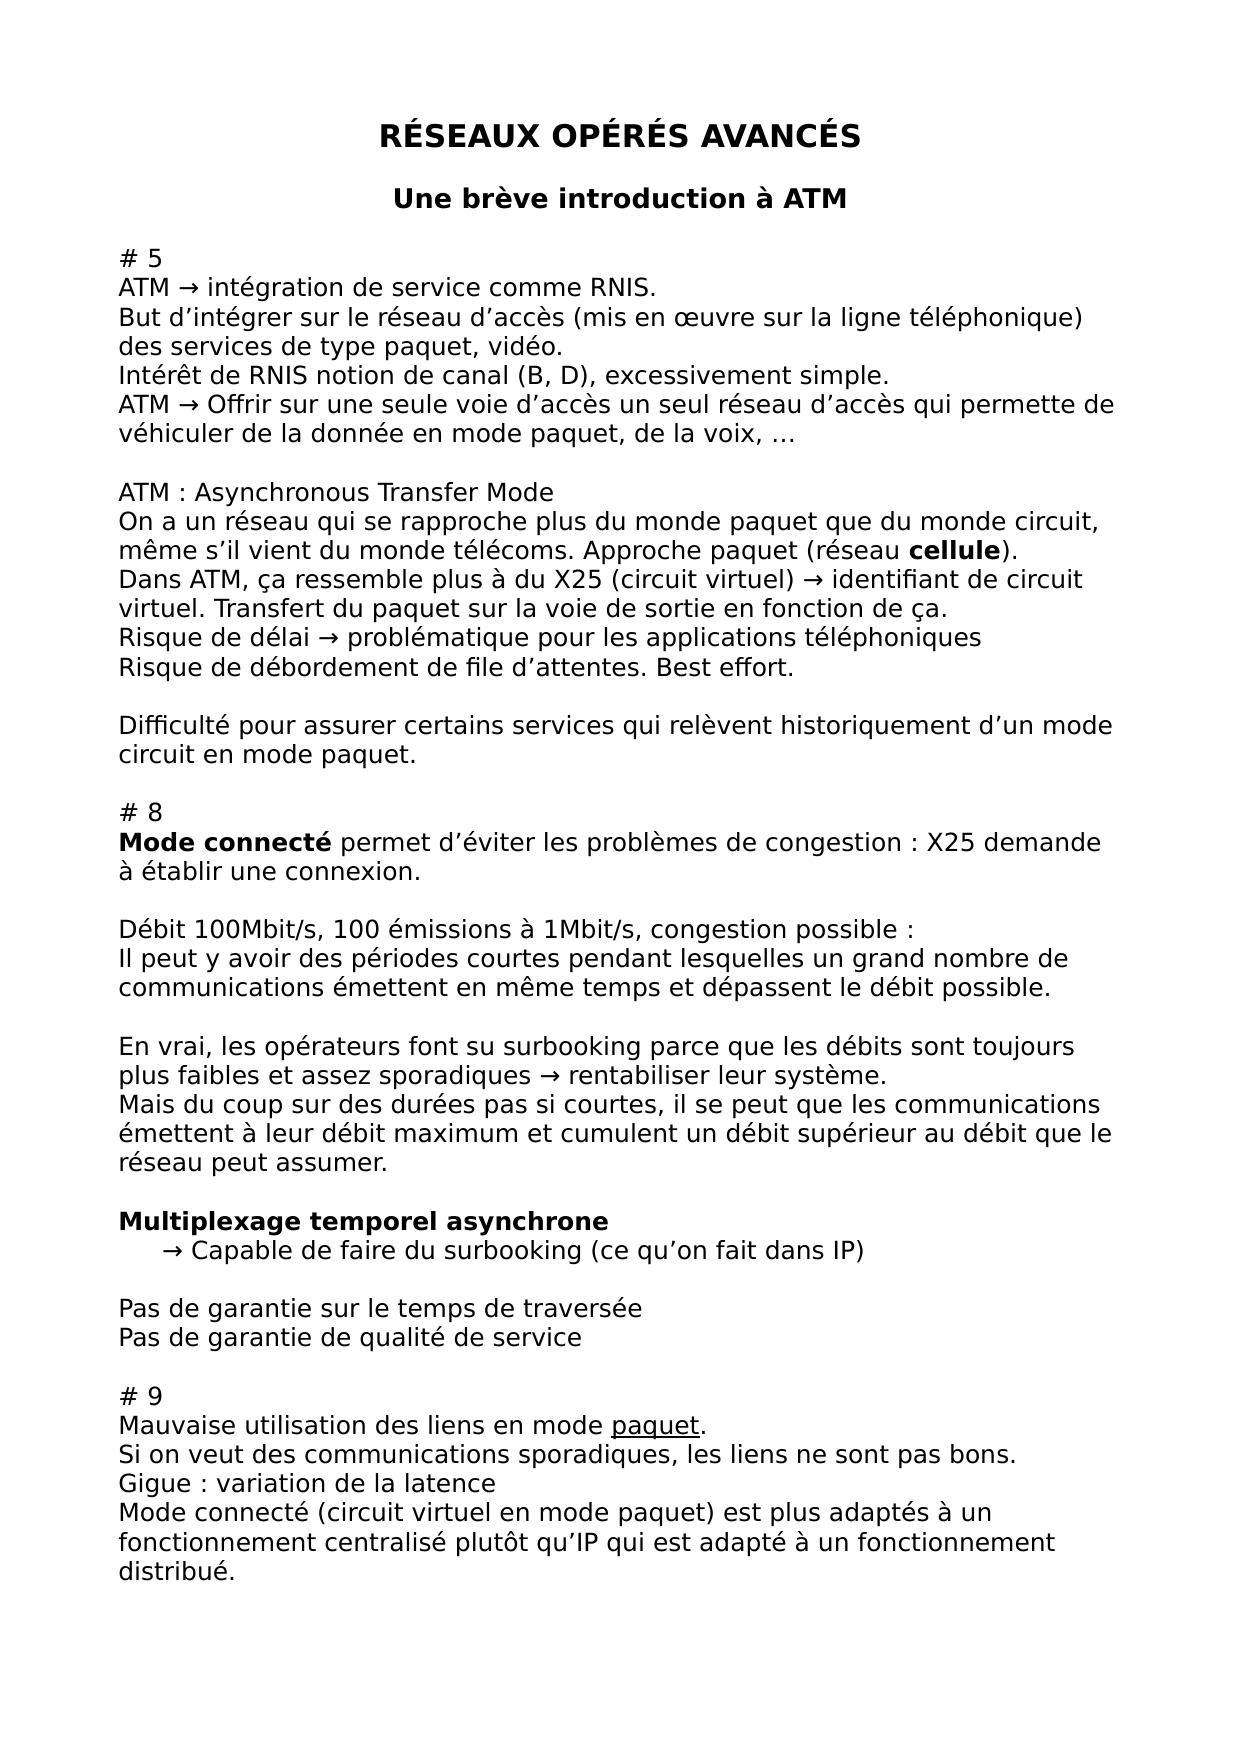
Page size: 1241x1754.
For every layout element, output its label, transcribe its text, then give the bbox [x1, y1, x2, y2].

text On a un réseau qui se rapproche plus du monde paquet que du monde circuit, même s’il vient du monde télécoms. Approche paquet (réseau cellule). [118, 507, 1122, 565]
text Multiplexage temporel asynchrone [118, 1207, 1122, 1236]
text Risque de délai → problématique pour les applications téléphoniques [118, 623, 1122, 653]
text But d’intégrer sur le réseau d’accès (mis en œuvre sur la ligne téléphonique) des services de type paquet, vidéo. [118, 303, 1122, 361]
text Si on veut des communications sporadiques, les liens ne sont pas bons. [118, 1440, 1122, 1469]
text Intérêt de RNIS notion de canal (B, D), excessivement simple. [118, 361, 1122, 390]
text Mauvaise utilisation des liens en mode paquet. [118, 1411, 1122, 1440]
text En vrai, les opérateurs font su surbooking parce que les débits sont toujours plus faibles et assez sporadiques → rentabiliser leur système. [118, 1032, 1122, 1090]
text Il peut y avoir des périodes courtes pendant lesquelles un grand nombre de communications émettent en même temps et dépassent le débit possible. [118, 944, 1122, 1003]
text Dans ATM, ça ressemble plus à du X25 (circuit virtuel) → identifiant de circuit virtuel. Transfert du paquet sur la voie de sortie en fonction de ça. [118, 565, 1122, 623]
text → Capable de faire du surbooking (ce qu’on fait dans IP) [118, 1236, 1122, 1265]
text # 9 [118, 1382, 1122, 1411]
text Mais du coup sur des durées pas si courtes, il se peut que les communications émettent à leur débit maximum et cumulent un débit supérieur au débit que le réseau peut assumer. [118, 1090, 1122, 1178]
text Débit 100Mbit/s, 100 émissions à 1Mbit/s, congestion possible : [118, 915, 1122, 944]
text ATM : Asynchronous Transfer Mode [118, 478, 1122, 507]
text ATM → Offrir sur une seule voie d’accès un seul réseau d’accès qui permette de véhiculer de la donnée en mode paquet, de la voix, … [118, 390, 1122, 448]
text # 8 [118, 798, 1122, 828]
text # 5 [118, 244, 1122, 273]
text Mode connecté (circuit virtuel en mode paquet) est plus adaptés à un fonctionnement centralisé plutôt qu’IP qui est adapté à un fonctionnement distribué. [118, 1498, 1122, 1586]
text Risque de débordement de file d’attentes. Best effort. [118, 653, 1122, 682]
text Mode connecté permet d’éviter les problèmes de congestion : X25 demande à établir une connexion. [118, 828, 1122, 886]
text Gigue : variation de la latence [118, 1469, 1122, 1498]
text Pas de garantie sur le temps de traversée [118, 1294, 1122, 1323]
text Pas de garantie de qualité de service [118, 1323, 1122, 1353]
text Difficulté pour assurer certains services qui relèvent historiquement d’un mode circuit en mode paquet. [118, 711, 1122, 769]
text Une brève introduction à ATM [118, 184, 1122, 215]
text ATM → intégration de service comme RNIS. [118, 273, 1122, 303]
text RÉSEAUX OPÉRÉS AVANCÉS [118, 118, 1122, 154]
